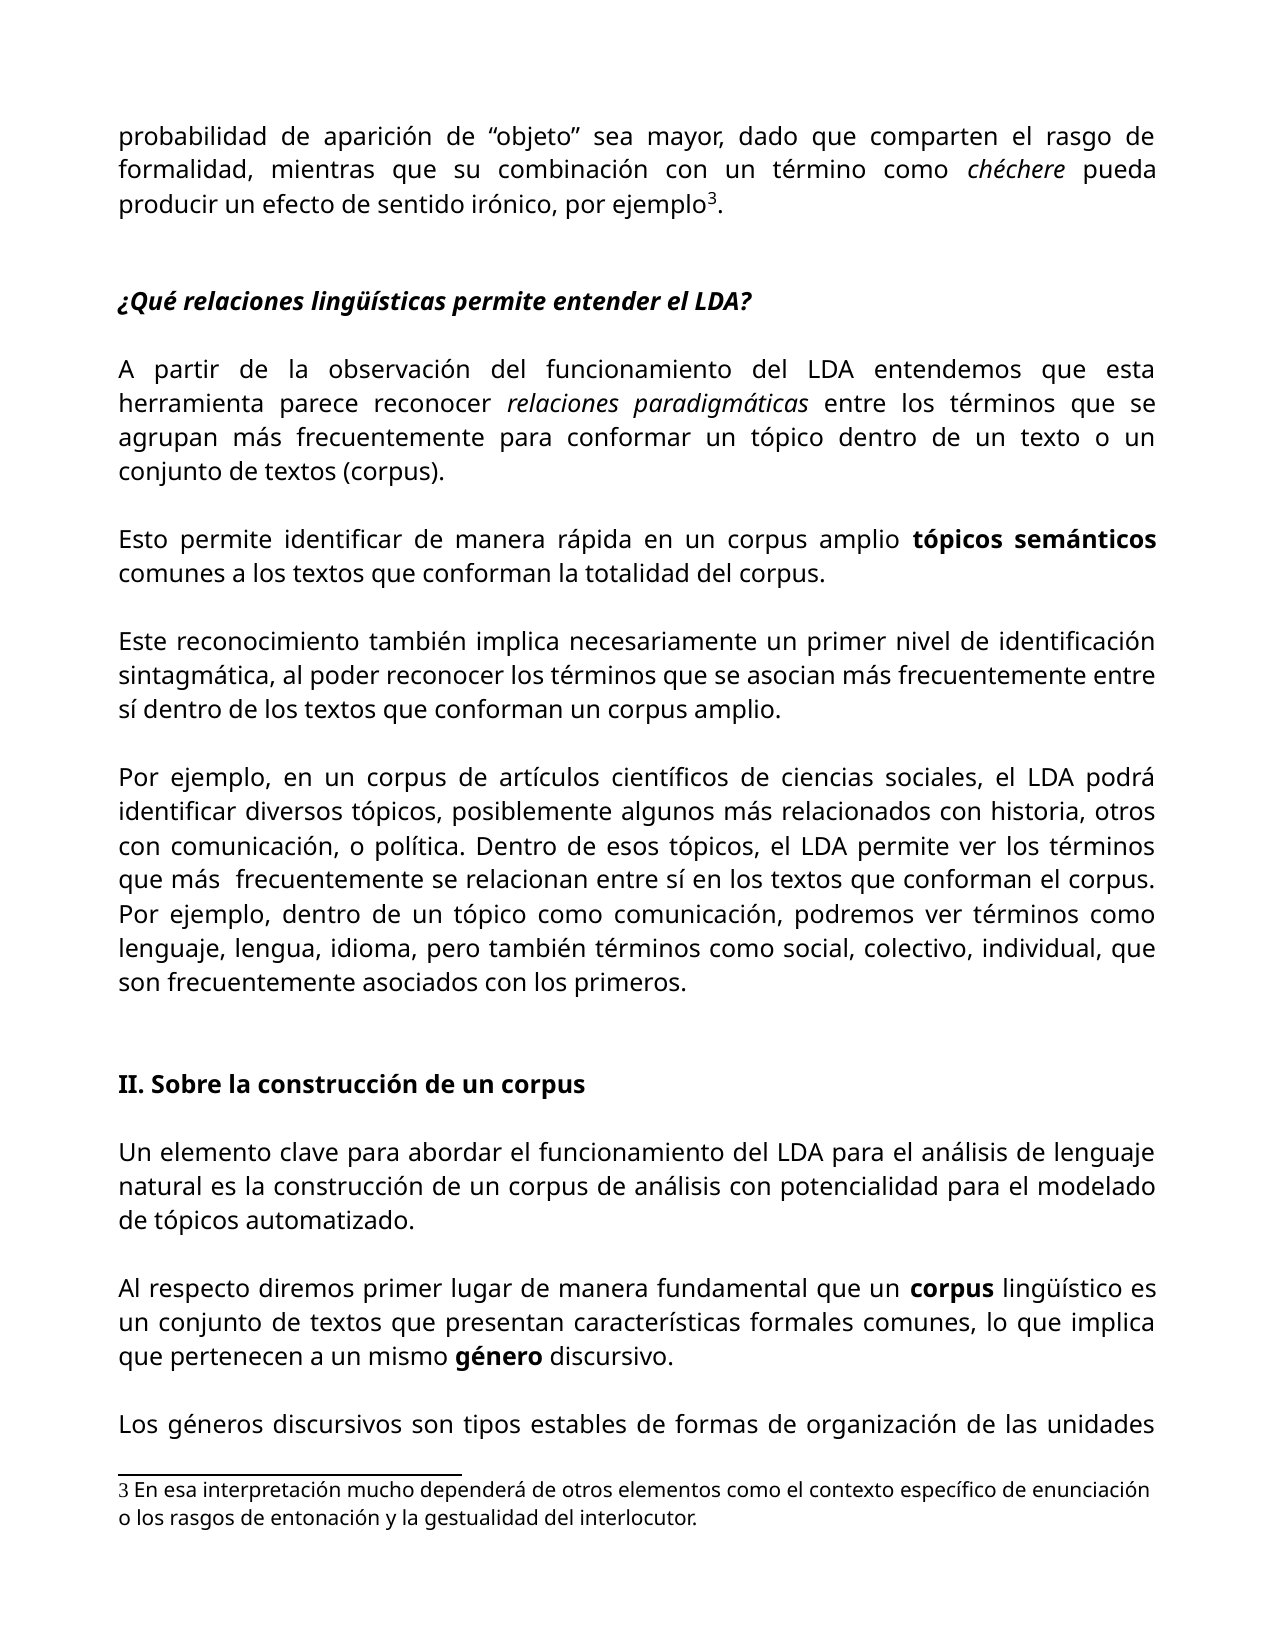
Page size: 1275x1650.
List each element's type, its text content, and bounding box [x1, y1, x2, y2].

text En esa interpretación mucho dependerá de otros elementos como el contexto específico de enunciación o los rasgos de entonación y la gestualidad del interlocutor. [118, 1475, 1157, 1532]
text Este reconocimiento también implica necesariamente un primer nivel de identificación sintagmática, al poder reconocer los términos que se asocian más frecuentemente entre sí dentro de los textos que conforman un corpus amplio. [118, 624, 1157, 726]
text ¿Qué relaciones lingüísticas permite entender el LDA? [118, 283, 1157, 317]
text Al respecto diremos primer lugar de manera fundamental que un corpus lingüístico es un conjunto de textos que presentan características formales comunes, lo que implica que pertenecen a un mismo género discursivo. [118, 1271, 1157, 1373]
text II. Sobre la construcción de un corpus [118, 1067, 1157, 1101]
text Los géneros discursivos son tipos estables de formas de organización de las unidades [118, 1407, 1157, 1441]
text Por ejemplo, en un corpus de artículos científicos de ciencias sociales, el LDA podrá identificar diversos tópicos, posiblemente algunos más relacionados con historia, otros con comunicación, o política. Dentro de esos tópicos, el LDA permite ver los términos que más frecuentemente se relacionan entre sí en los textos que conforman el corpus. Por ejemplo, dentro de un tópico como comunicación, podremos ver términos como lenguaje, lengua, idioma, pero también términos como social, colectivo, individual, que son frecuentemente asociados con los primeros. [118, 760, 1157, 998]
text probabilidad de aparición de “objeto” sea mayor, dado que comparten el rasgo de formalidad, mientras que su combinación con un término como chéchere pueda producir un efecto de sentido irónico, por ejemplo. [118, 118, 1157, 220]
text A partir de la observación del funcionamiento del LDA entendemos que esta herramienta parece reconocer relaciones paradigmáticas entre los términos que se agrupan más frecuentemente para conformar un tópico dentro de un texto o un conjunto de textos (corpus). [118, 351, 1157, 487]
text Un elemento clave para abordar el funcionamiento del LDA para el análisis de lenguaje natural es la construcción de un corpus de análisis con potencialidad para el modelado de tópicos automatizado. [118, 1135, 1157, 1237]
text Esto permite identificar de manera rápida en un corpus amplio tópicos semánticos comunes a los textos que conforman la totalidad del corpus. [118, 522, 1157, 590]
